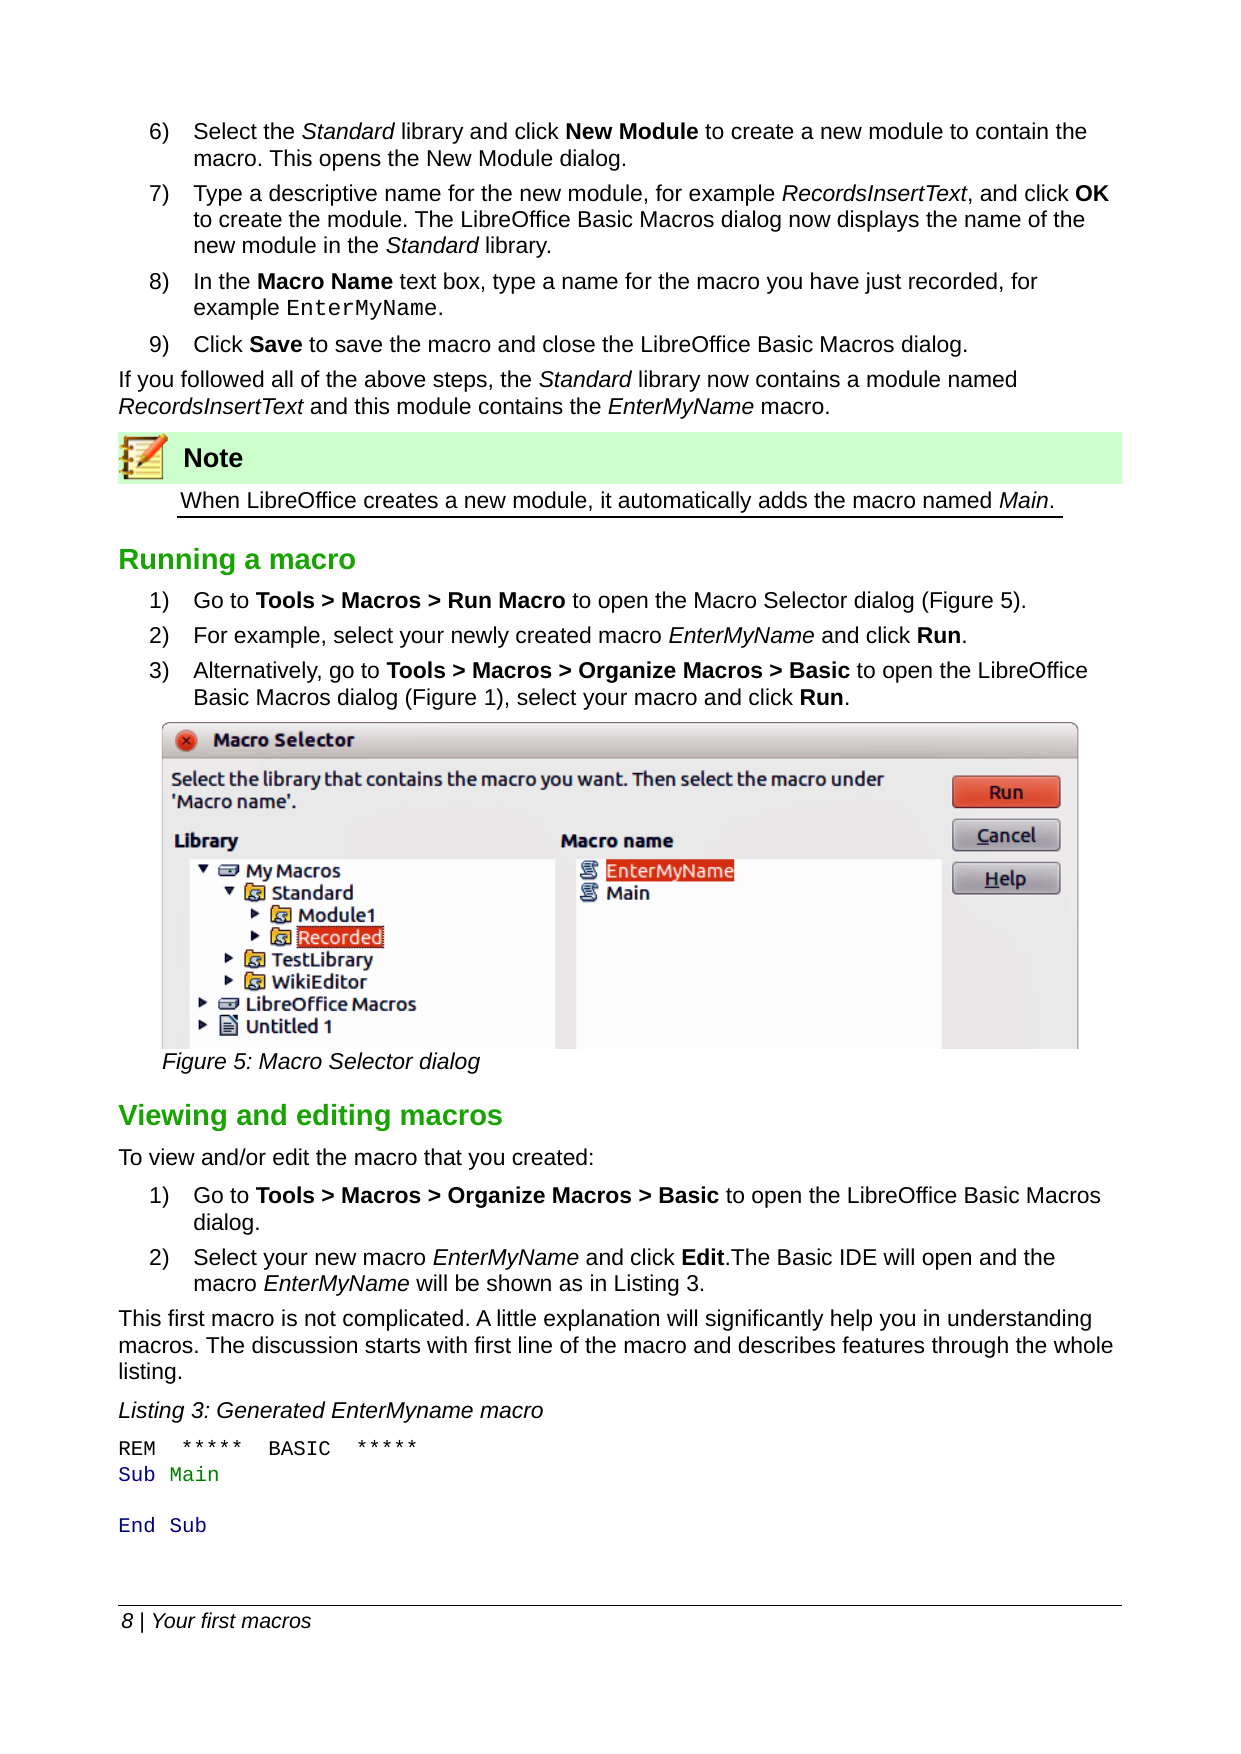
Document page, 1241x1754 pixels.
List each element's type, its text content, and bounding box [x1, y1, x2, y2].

list Alternatively, go to Tools > Macros > Organize Macros > Basic to open the LibreOffice Basic Macros dialog (Figure 1), select your macro and click Run. [169, 657, 1122, 710]
list Select the Standard library and click New Module to create a new module to contain the macro. This opens the New Module dialog. [169, 118, 1122, 171]
subtitle Note [118, 432, 1122, 484]
subtitle Viewing and editing macros [118, 1098, 1122, 1132]
list Go to Tools > Macros > Organize Macros > Basic to open the LibreOffice Basic Macros dialog. [169, 1182, 1122, 1235]
list To view and/or edit the macro that you created: [118, 1143, 1122, 1170]
picture [119, 432, 170, 483]
list Click Save to save the macro and close the LibreOffice Basic Macros dialog. [169, 331, 1122, 357]
text REM ***** BASIC ***** [118, 1438, 1122, 1462]
text Listing 3: Generated EnterMyname macro [118, 1397, 1122, 1423]
text Figure 5: Macro Selector dialog [162, 1049, 1078, 1074]
list Type a descriptive name for the new module, for example RecordsInsertText, and click OK to create the module. The LibreOffice Basic Macros dialog now displays the name of the new module in the Standard library. [169, 180, 1122, 259]
list For example, select your newly created macro EnterMyName and click Run. [169, 622, 1122, 649]
list In the Macro Name text box, type a name for the macro you have just recorded, for example EnterMyName. [169, 268, 1122, 322]
text End Sub [118, 1514, 1122, 1540]
text Sub Main [118, 1462, 1122, 1488]
subtitle Running a macro [118, 542, 1122, 575]
text If you followed all of the above steps, the Standard library now contains a module named RecordsInsertText and this module contains the EnterMyName macro. [118, 366, 1122, 419]
text When LibreOffice creates a new module, it automatically adds the macro named Main. [177, 484, 1063, 516]
text This first macro is not complicated. A little explanation will significantly help you in understanding macros. The discussion starts with first line of the macro and describes features through the whole listing. [118, 1305, 1122, 1384]
list Select your new macro EnterMyName and click Edit.The Basic IDE will open and the macro EnterMyName will be shown as in Listing 3. [169, 1244, 1122, 1297]
picture [161, 722, 1079, 1049]
list Go to Tools > Macros > Run Macro to open the Macro Selector dialog (Figure 5). [169, 587, 1122, 613]
